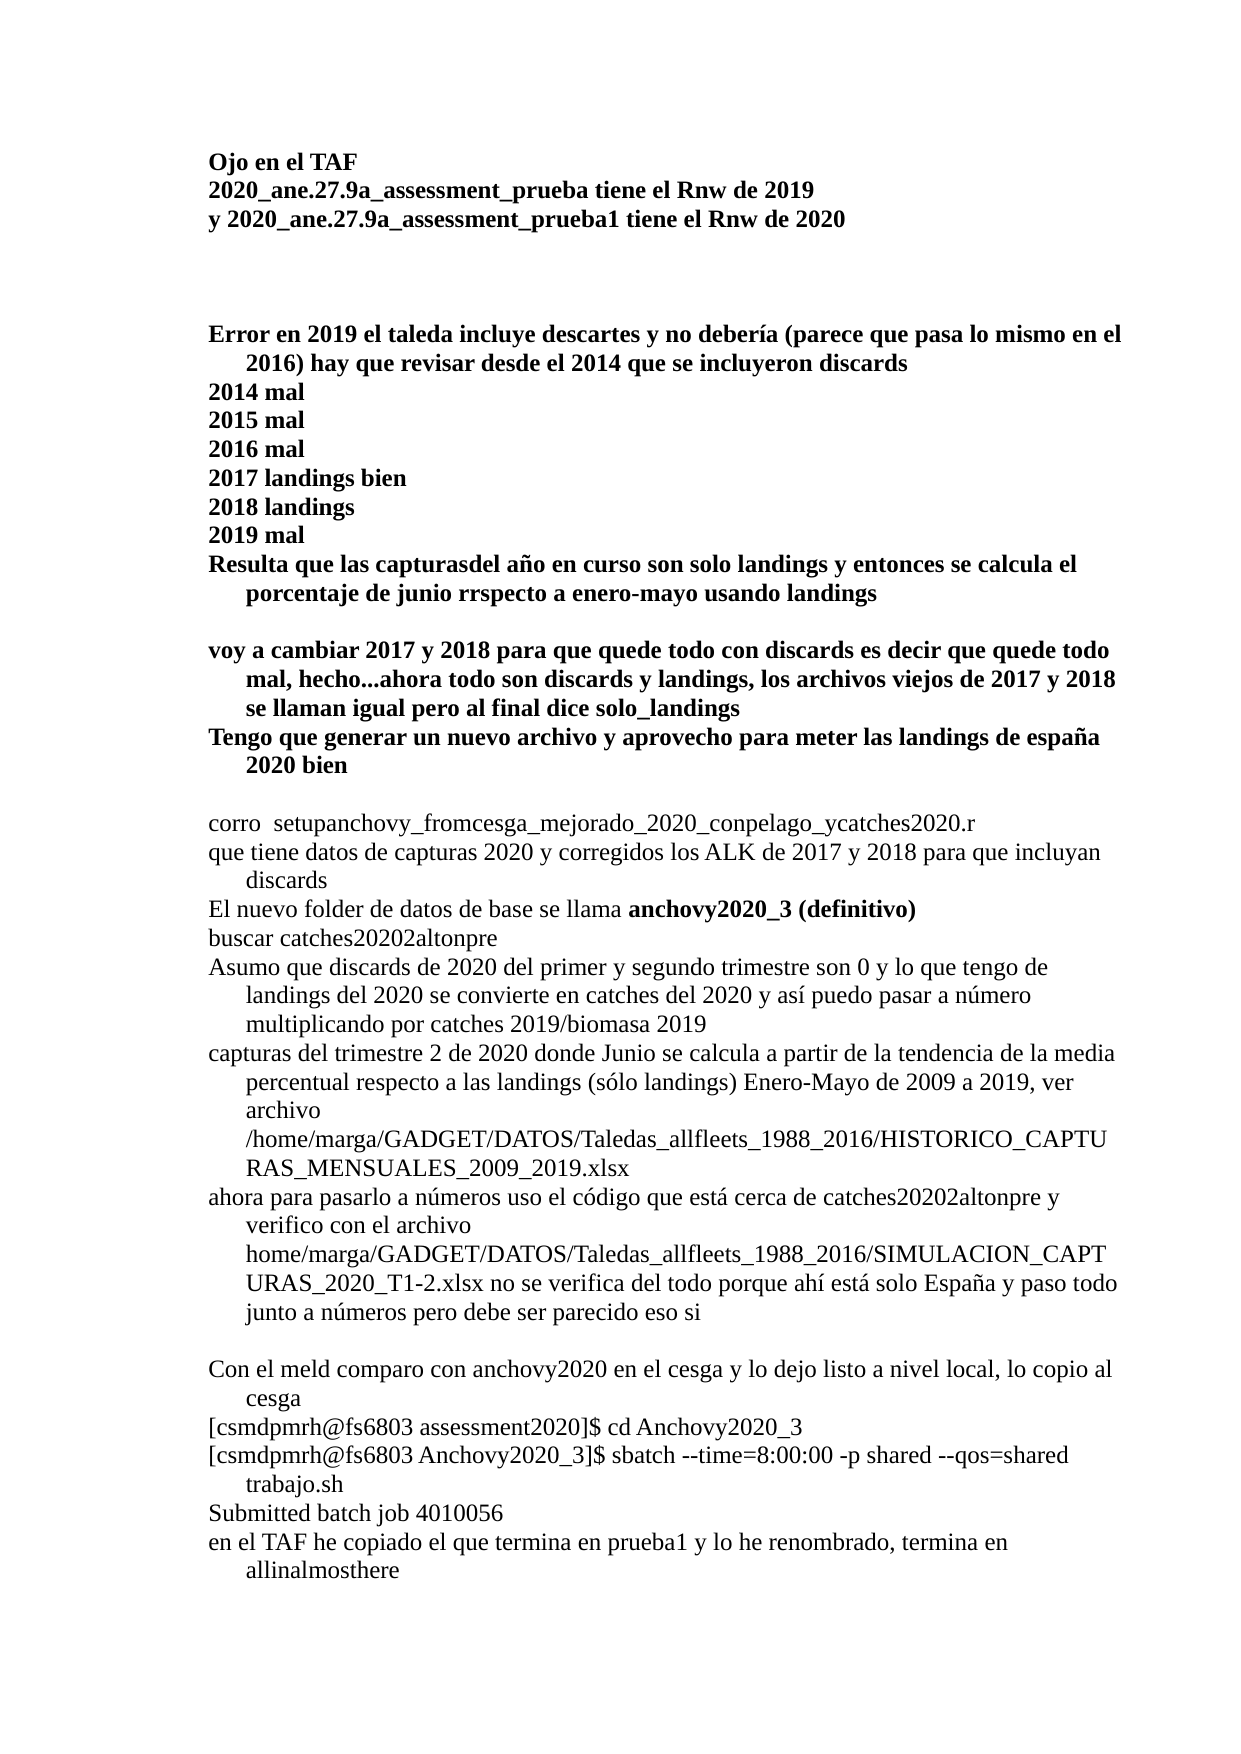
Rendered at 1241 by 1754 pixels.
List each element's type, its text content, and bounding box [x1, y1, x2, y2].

text [csmdpmrh@fs6803 Anchovy2020_3]$ sbatch --time=8:00:00 -p shared --qos=shared trabajo.sh [208, 1441, 1122, 1498]
text corro setupanchovy_fromcesga_mejorado_2020_conpelago_ycatches2020.r [208, 808, 1122, 837]
text [csmdpmrh@fs6803 assessment2020]$ cd Anchovy2020_3 [208, 1412, 1122, 1441]
text Con el meld comparo con anchovy2020 en el cesga y lo dejo listo a nivel local, lo copio al cesga [208, 1354, 1122, 1412]
text Asumo que discards de 2020 del primer y segundo trimestre son 0 y lo que tengo de landings del 2020 se convierte en catches del 2020 y así puedo pasar a número multiplicando por catches 2019/biomasa 2019 [208, 952, 1122, 1038]
text Resulta que las capturasdel año en curso son solo landings y entonces se calcula el porcentaje de junio rrspecto a enero-mayo usando landings [208, 549, 1122, 607]
text ahora para pasarlo a números uso el código que está cerca de catches20202altonpre y verifico con el archivo home/marga/GADGET/DATOS/Taledas_allfleets_1988_2016/SIMULACION_CAPTURAS_2020_T1-2.xlsx no se verifica del todo porque ahí está solo España y paso todo junto a números pero debe ser parecido eso si [208, 1182, 1122, 1326]
text Ojo en el TAF [208, 147, 1122, 176]
text El nuevo folder de datos de base se llama anchovy2020_3 (definitivo) [208, 894, 1122, 923]
text 2017 landings bien [208, 463, 1122, 492]
text voy a cambiar 2017 y 2018 para que quede todo con discards es decir que quede todo mal, hecho...ahora todo son discards y landings, los archivos viejos de 2017 y 2018 se llaman igual pero al final dice solo_landings [208, 636, 1122, 722]
text 2019 mal [208, 521, 1122, 549]
text 2020_ane.27.9a_assessment_prueba tiene el Rnw de 2019 [208, 176, 1122, 204]
text capturas del trimestre 2 de 2020 donde Junio se calcula a partir de la tendencia de la media percentual respecto a las landings (sólo landings) Enero-Mayo de 2009 a 2019, ver archivo /home/marga/GADGET/DATOS/Taledas_allfleets_1988_2016/HISTORICO_CAPTURAS_MENSUALES_2009_2019.xlsx [208, 1038, 1122, 1182]
text que tiene datos de capturas 2020 y corregidos los ALK de 2017 y 2018 para que incluyan discards [208, 837, 1122, 894]
text 2018 landings [208, 492, 1122, 521]
text y 2020_ane.27.9a_assessment_prueba1 tiene el Rnw de 2020 [208, 204, 1122, 233]
text 2014 mal [208, 377, 1122, 406]
text en el TAF he copiado el que termina en prueba1 y lo he renombrado, termina en allinalmosthere [208, 1527, 1122, 1584]
text 2016 mal [208, 434, 1122, 463]
text Tengo que generar un nuevo archivo y aprovecho para meter las landings de españa 2020 bien [208, 722, 1122, 779]
text buscar catches20202altonpre [208, 923, 1122, 952]
text Error en 2019 el taleda incluye descartes y no debería (parece que pasa lo mismo en el 2016) hay que revisar desde el 2014 que se incluyeron discards [208, 319, 1122, 377]
text 2015 mal [208, 406, 1122, 434]
text Submitted batch job 4010056 [208, 1498, 1122, 1527]
